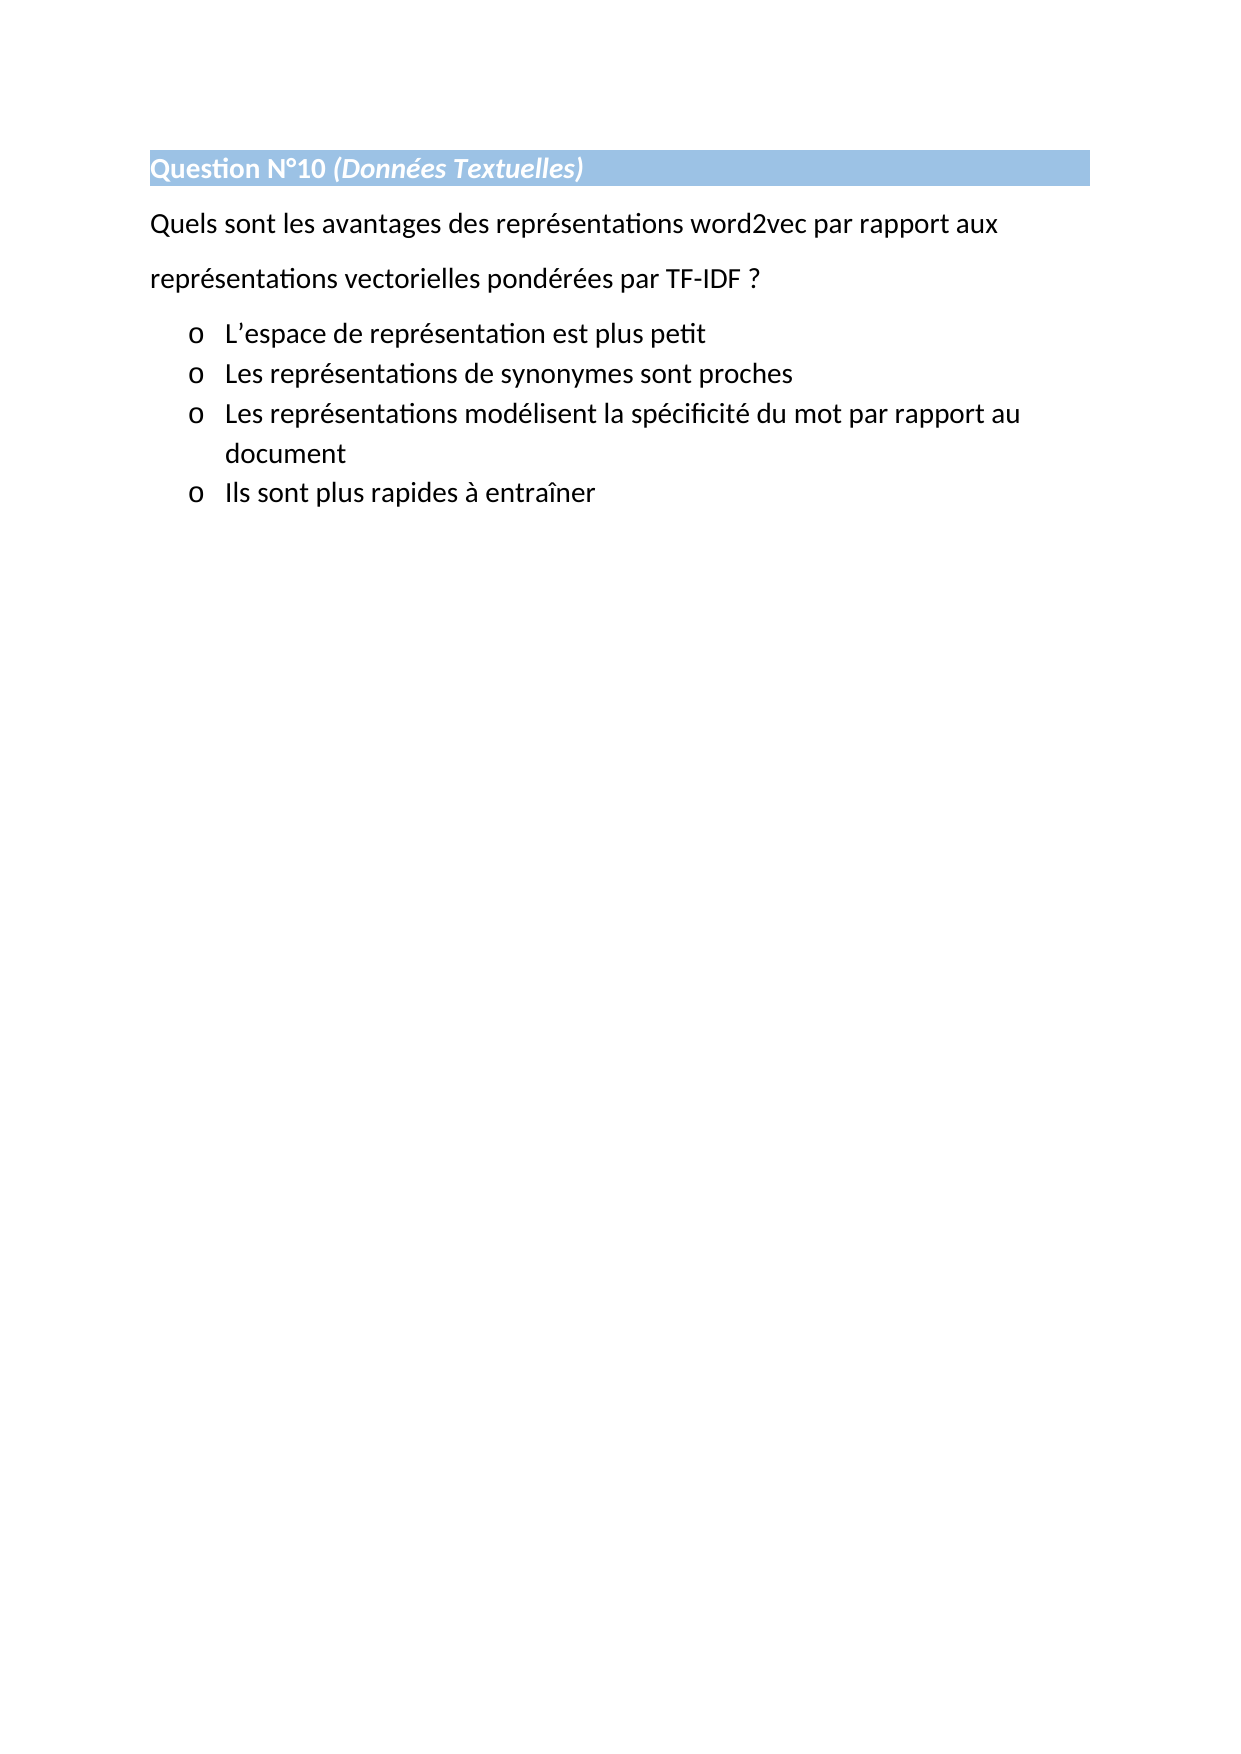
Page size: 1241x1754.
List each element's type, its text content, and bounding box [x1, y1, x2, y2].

list Les représentations de synonymes sont proches [187, 355, 1090, 392]
text Quels sont les avantages des représentations word2vec par rapport aux [150, 205, 1090, 241]
text représentations vectorielles pondérées par TF-IDF ? [150, 260, 1090, 296]
list L’espace de représentation est plus petit [187, 315, 1090, 352]
list Les représentations modélisent la spécificité du mot par rapport au document [187, 395, 1090, 471]
list Ils sont plus rapides à entraîner [187, 474, 1090, 511]
text Question N°10 (Données Textuelles) [150, 150, 1090, 186]
